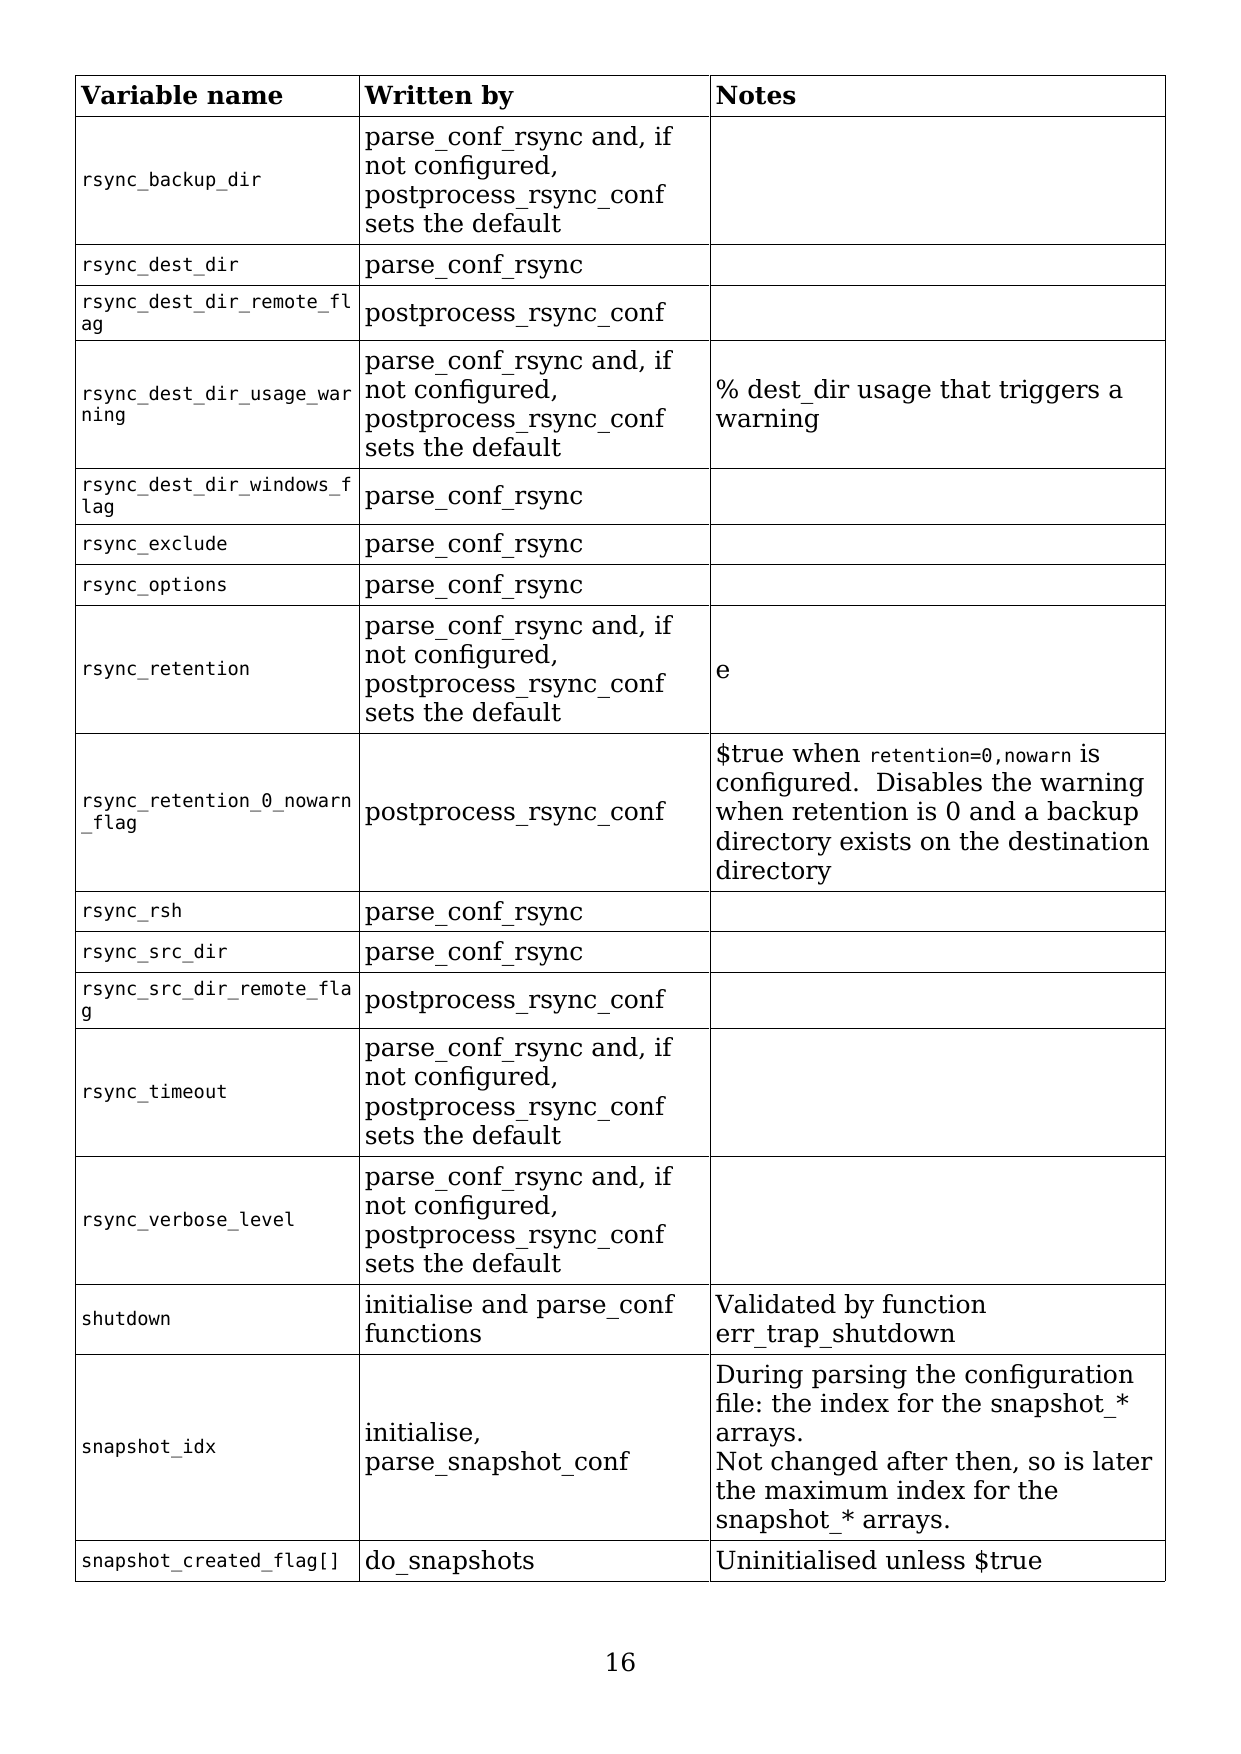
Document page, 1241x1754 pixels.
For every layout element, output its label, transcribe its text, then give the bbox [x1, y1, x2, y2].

table_cell rsync_retention_0_nowarn_flag [76, 734, 359, 891]
table_cell parse_conf_rsync [360, 932, 709, 972]
table_cell snapshot_created_flag[] [76, 1541, 359, 1581]
table_cell [711, 932, 1165, 972]
table_cell rsync_rsh [76, 892, 359, 931]
table_cell [711, 286, 1165, 340]
table_cell parse_conf_rsync and, if not configured, postprocess_rsync_conf sets the default [360, 1029, 709, 1156]
table_cell snapshot_idx [76, 1355, 359, 1540]
table_cell parse_conf_rsync and, if not configured, postprocess_rsync_conf sets the default [360, 341, 709, 468]
table_cell rsync_timeout [76, 1029, 359, 1156]
table_cell % dest_dir usage that triggers a warning [711, 341, 1165, 468]
table_cell $true when retention=0,nowarn is configured. Disables the warning when retention is 0 and a backup directory exists on the destination directory [711, 734, 1165, 891]
table_cell parse_conf_rsync and, if not configured, postprocess_rsync_conf sets the default [360, 117, 709, 244]
table_cell rsync_verbose_level [76, 1157, 359, 1284]
table_cell parse_conf_rsync and, if not configured, postprocess_rsync_conf sets the default [360, 1157, 709, 1284]
table_cell postprocess_rsync_conf [360, 734, 709, 891]
table_cell parse_conf_rsync [360, 892, 709, 931]
table_cell [711, 469, 1165, 524]
table_cell [711, 973, 1165, 1028]
table_cell rsync_src_dir [76, 932, 359, 972]
table_cell postprocess_rsync_conf [360, 286, 709, 340]
table_cell [711, 1029, 1165, 1156]
table_cell rsync_exclude [76, 525, 359, 564]
table_cell [711, 245, 1165, 285]
table_cell [711, 117, 1165, 244]
table_cell initialise and parse_conf functions [360, 1285, 709, 1354]
table_cell rsync_dest_dir [76, 245, 359, 285]
table_cell rsync_retention [76, 606, 359, 733]
table_cell do_snapshots [360, 1541, 709, 1581]
table_cell [711, 1157, 1165, 1284]
table_cell During parsing the configuration file: the index for the snapshot_* arrays. Not changed after then, so is later the maximum index for the snapshot_* arrays. [711, 1355, 1165, 1540]
table_cell [711, 565, 1165, 605]
table_cell parse_conf_rsync [360, 565, 709, 605]
table_cell e [711, 606, 1165, 733]
table_header Written by [360, 76, 709, 116]
table_cell [711, 892, 1165, 931]
table_cell rsync_src_dir_remote_flag [76, 973, 359, 1028]
table_cell [711, 525, 1165, 564]
table_cell Validated by function err_trap_shutdown [711, 1285, 1165, 1354]
table_cell postprocess_rsync_conf [360, 973, 709, 1028]
table_cell shutdown [76, 1285, 359, 1354]
table_cell parse_conf_rsync and, if not configured, postprocess_rsync_conf sets the default [360, 606, 709, 733]
table_cell parse_conf_rsync [360, 525, 709, 564]
table_header Notes [711, 76, 1165, 116]
table_cell Uninitialised unless $true [711, 1541, 1165, 1581]
table_cell rsync_dest_dir_remote_flag [76, 286, 359, 340]
table_cell rsync_dest_dir_windows_flag [76, 469, 359, 524]
table_cell parse_conf_rsync [360, 245, 709, 285]
table_cell rsync_backup_dir [76, 117, 359, 244]
table_cell initialise, parse_snapshot_conf [360, 1355, 709, 1540]
table_cell rsync_dest_dir_usage_warning [76, 341, 359, 468]
table_header Variable name [76, 76, 359, 116]
table_cell rsync_options [76, 565, 359, 605]
table_cell parse_conf_rsync [360, 469, 709, 524]
